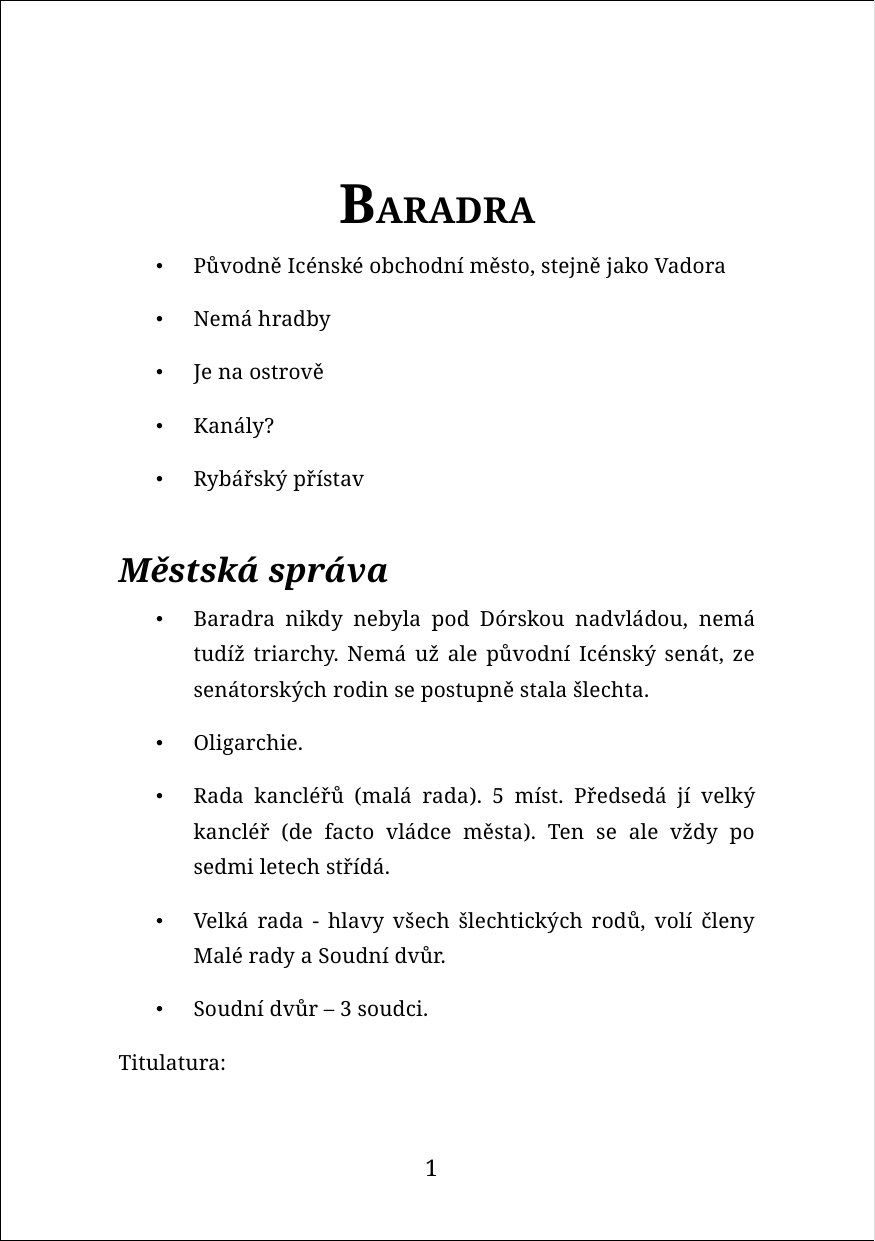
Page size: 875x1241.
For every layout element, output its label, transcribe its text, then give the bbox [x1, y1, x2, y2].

list Původně Icénské obchodní město, stejně jako Vadora [156, 251, 756, 279]
list Kanály? [156, 411, 756, 439]
list Soudní dvůr – 3 soudci. [156, 994, 756, 1023]
list Oligarchie. [156, 728, 756, 757]
list Rybářský přístav [156, 464, 756, 492]
list Rada kancléřů (malá rada). 5 míst. Předsedá jí velký kancléř (de facto vládce města). Ten se ale vždy po sedmi letech střídá. [156, 781, 756, 881]
text Titulatura: [118, 1048, 756, 1076]
list Nemá hradby [156, 304, 756, 333]
list Velká rada - hlavy všech šlechtických rodů, volí členy Malé rady a Soudní dvůr. [156, 906, 756, 970]
list Baradra nikdy nebyla pod Dórskou nadvládou, nemá tudíž triarchy. Nemá už ale původní Icénský senát, ze senátorských rodin se postupně stala šlechta. [156, 604, 756, 703]
subtitle Baradra [118, 166, 756, 239]
list Je na ostrově [156, 357, 756, 386]
subtitle Městská správa [118, 547, 756, 592]
